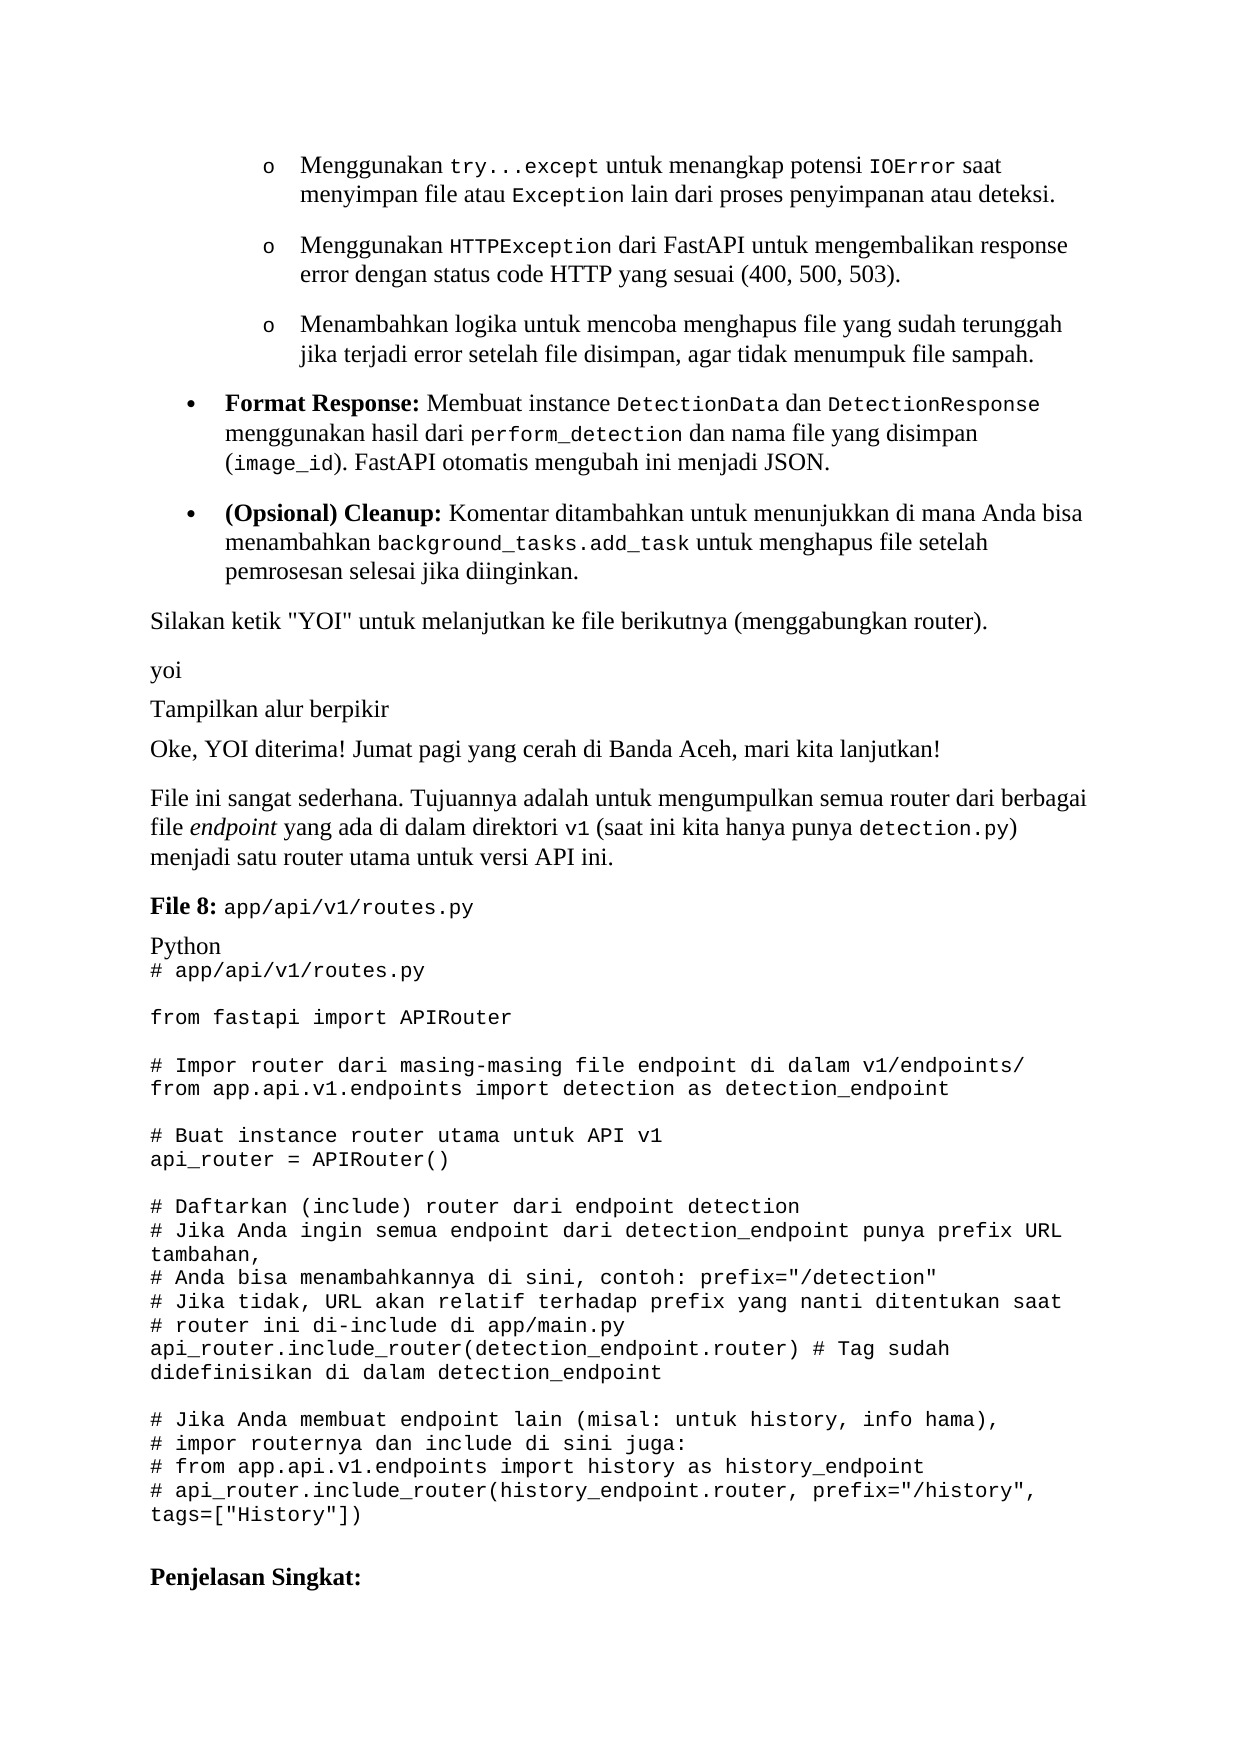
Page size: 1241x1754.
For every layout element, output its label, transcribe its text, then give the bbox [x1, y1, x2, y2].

text # from app.api.v1.endpoints import history as history_endpoint [150, 1457, 1090, 1480]
text api_router = APIRouter() [150, 1149, 1090, 1173]
text # Jika tidak, URL akan relatif terhadap prefix yang nanti ditentukan saat [150, 1291, 1090, 1315]
text # Buat instance router utama untuk API v1 [150, 1126, 1090, 1149]
text Penjelasan Singkat: [150, 1562, 1090, 1590]
text from fastapi import APIRouter [150, 1007, 1090, 1031]
text # router ini di-include di app/main.py [150, 1315, 1090, 1338]
text from app.api.v1.endpoints import detection as detection_endpoint [150, 1078, 1090, 1102]
list Menambahkan logika untuk mencoba menghapus file yang sudah terunggah jika terjadi error setelah file disimpan, agar tidak menumpuk file sampah. [262, 309, 1090, 367]
list Format Response: Membuat instance DetectionData dan DetectionResponse menggunakan hasil dari perform_detection dan nama file yang disimpan (image_id). FastAPI otomatis mengubah ini menjadi JSON. [187, 388, 1090, 477]
text # impor routernya dan include di sini juga: [150, 1433, 1090, 1457]
text File ini sangat sederhana. Tujuannya adalah untuk mengumpulkan semua router dari berbagai file endpoint yang ada di dalam direktori v1 (saat ini kita hanya punya detection.py) menjadi satu router utama untuk versi API ini. [150, 783, 1090, 870]
text # Daftarkan (include) router dari endpoint detection [150, 1196, 1090, 1220]
text Silakan ketik "YOI" untuk melanjutkan ke file berikutnya (menggabungkan router). [150, 606, 1090, 634]
text File 8: app/api/v1/routes.py [150, 891, 1090, 921]
text # Anda bisa menambahkannya di sini, contoh: prefix="/detection" [150, 1267, 1090, 1291]
text # Jika Anda ingin semua endpoint dari detection_endpoint punya prefix URL tambahan, [150, 1220, 1090, 1267]
list (Opsional) Cleanup: Komentar ditambahkan untuk menunjukkan di mana Anda bisa menambahkan background_tasks.add_task untuk menghapus file setelah pemrosesan selesai jika diinginkan. [187, 498, 1090, 585]
text # api_router.include_router(history_endpoint.router, prefix="/history", tags=["History"]) [150, 1480, 1090, 1527]
text # Impor router dari masing-masing file endpoint di dalam v1/endpoints/ [150, 1054, 1090, 1078]
text yoi [150, 655, 1090, 684]
text Tampilkan alur berpikir [150, 694, 1090, 723]
text api_router.include_router(detection_endpoint.router) # Tag sudah didefinisikan di dalam detection_endpoint [150, 1338, 1090, 1386]
text # app/api/v1/routes.py [150, 960, 1090, 984]
list Menggunakan try...except untuk menangkap potensi IOError saat menyimpan file atau Exception lain dari proses penyimpanan atau deteksi. [262, 150, 1090, 209]
text Oke, YOI diterima! Jumat pagi yang cerah di Banda Aceh, mari kita lanjutkan! [150, 734, 1090, 762]
text Python [150, 931, 1090, 960]
text # Jika Anda membuat endpoint lain (misal: untuk history, info hama), [150, 1409, 1090, 1433]
list Menggunakan HTTPException dari FastAPI untuk mengembalikan response error dengan status code HTTP yang sesuai (400, 500, 503). [262, 230, 1090, 288]
